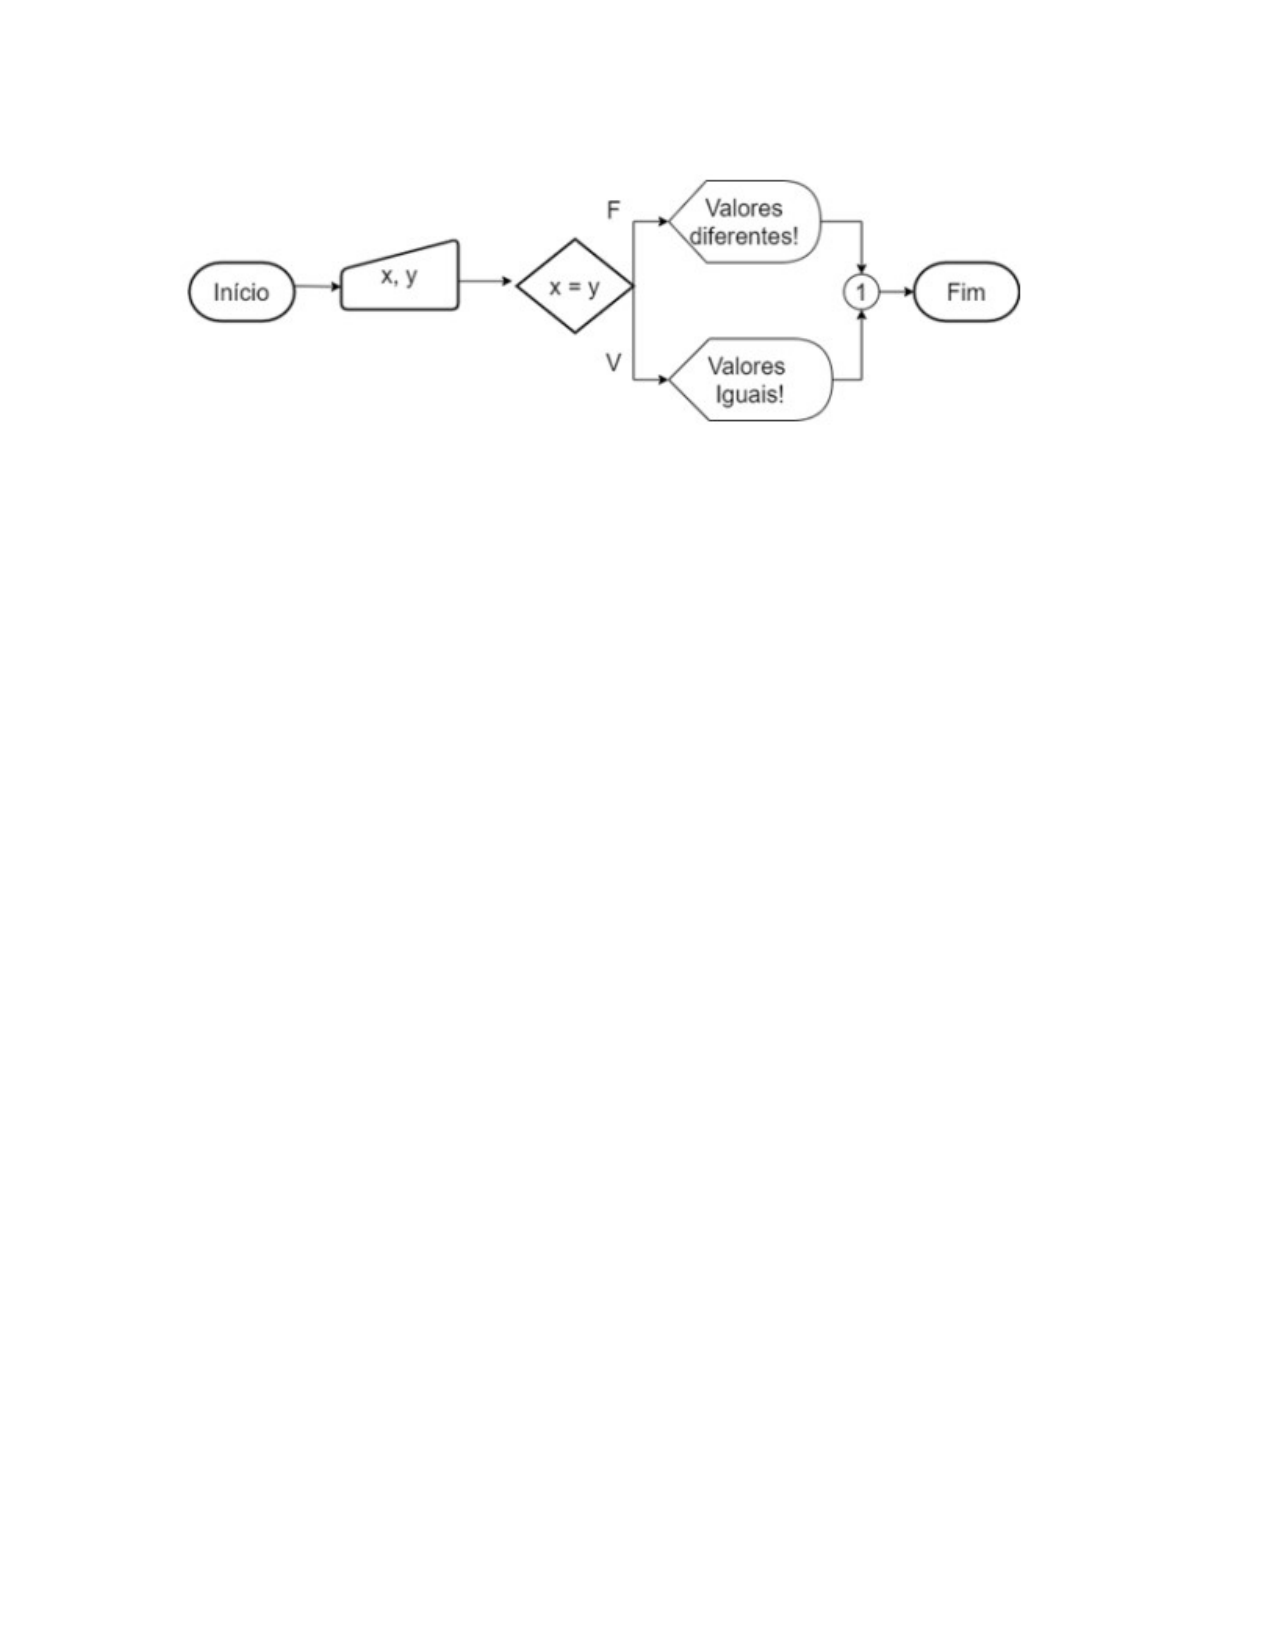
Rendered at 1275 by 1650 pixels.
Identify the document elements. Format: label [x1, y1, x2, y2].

picture [144, 174, 1097, 453]
